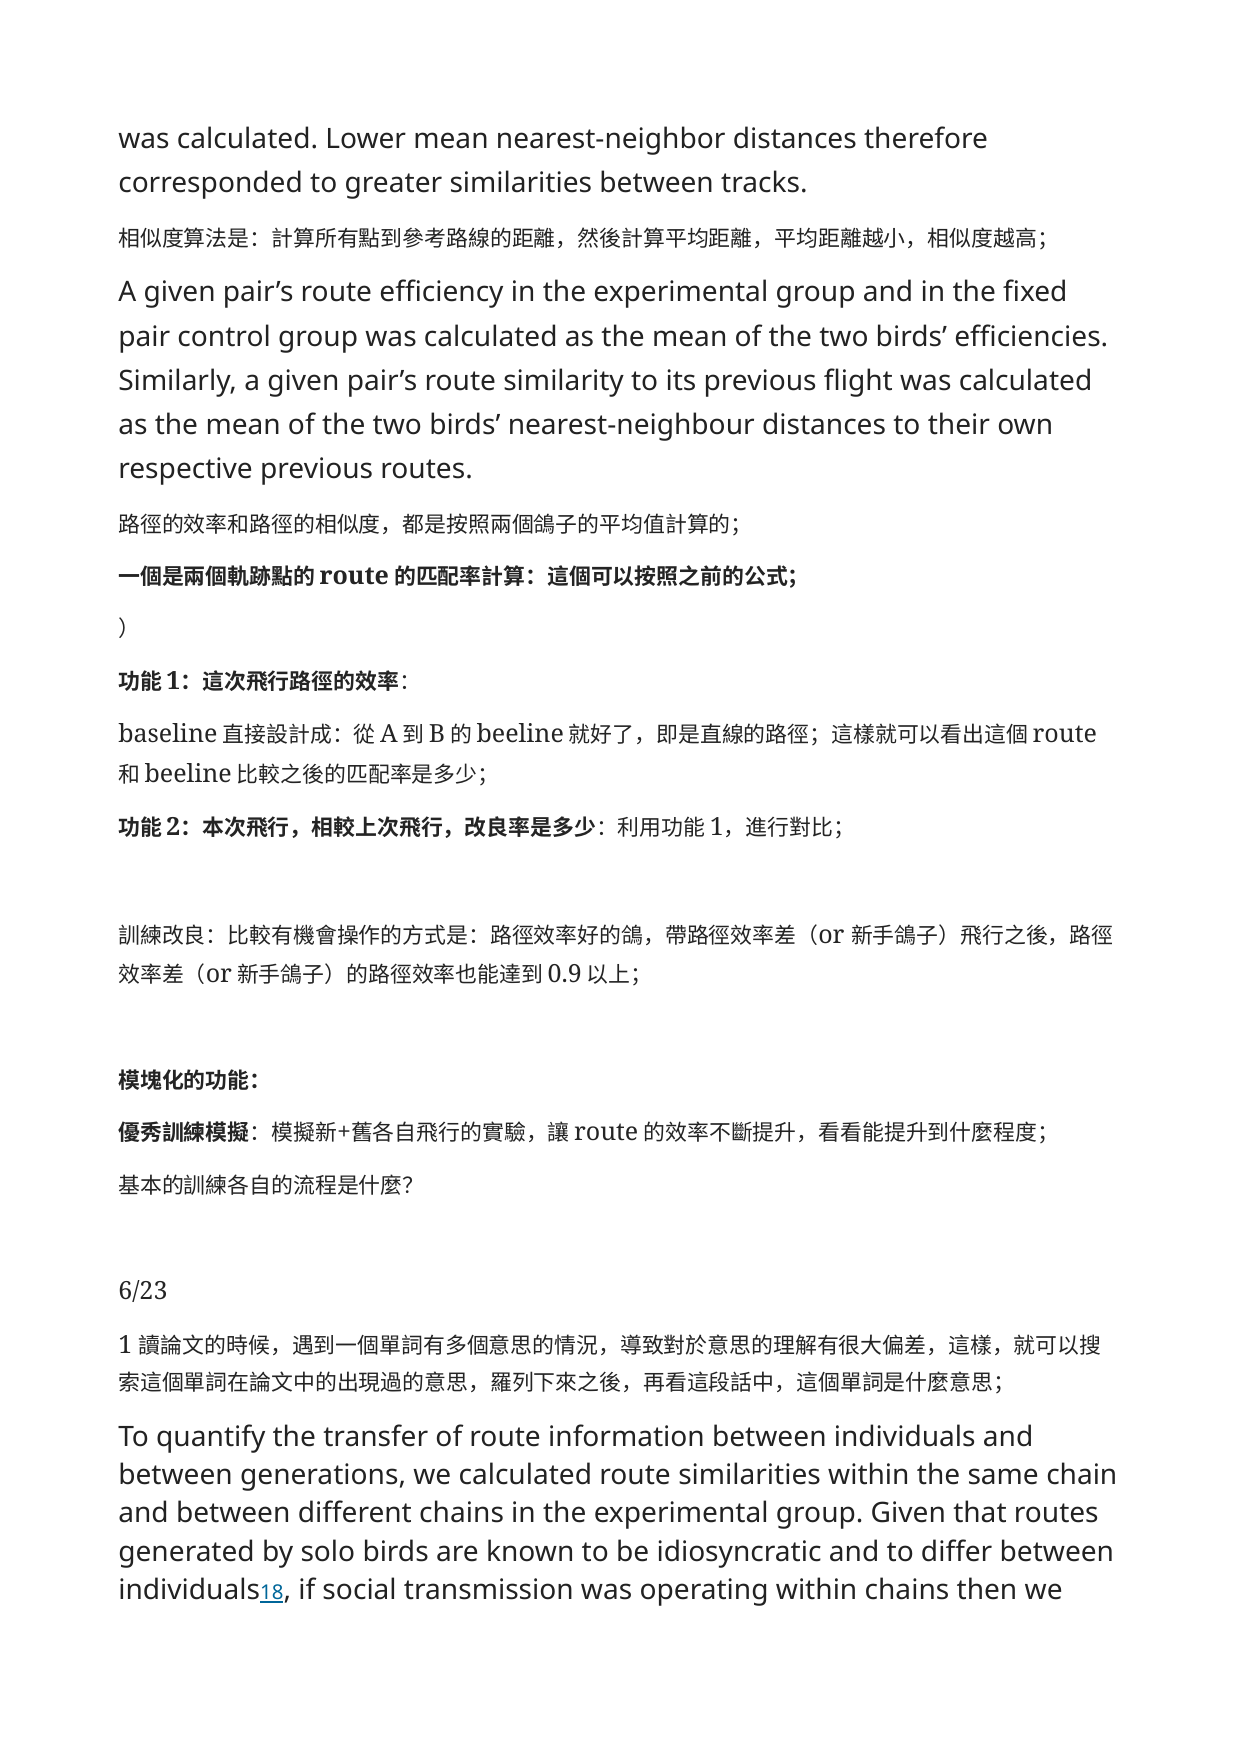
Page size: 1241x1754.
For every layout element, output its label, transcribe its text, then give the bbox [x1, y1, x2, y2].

text 相似度算法是：計算所有點到參考路線的距離，然後計算平均距離，平均距離越小，相似度越高； [118, 221, 1122, 252]
text baseline直接設計成：從A到B的beeline就好了，即是直線的路徑；這樣就可以看出這個route和beeline比較之後的匹配率是多少； [118, 716, 1122, 789]
text ） [118, 611, 1122, 643]
text 一個是兩個軌跡點的route的匹配率計算：這個可以按照之前的公式； [118, 558, 1122, 592]
text 功能1：這次飛行路徑的效率： [118, 662, 1122, 696]
text 6/23 [118, 1272, 1122, 1307]
text A given pair’s route efficiency in the experimental group and in the fixed pair control group was calculated as the mean of the two birds’ efficiencies. Similarly, a given pair’s route similarity to its previous flight was calculated as the mean of the two birds’ nearest-neighbour distances to their own respective previous routes. [118, 272, 1122, 486]
text 模塊化的功能： [118, 1063, 1122, 1095]
text To quantify the transfer of route information between individuals and between generations, we calculated route similarities within the same chain and between different chains in the experimental group. Given that routes generated by solo birds are known to be idiosyncratic and to differ between individuals18, if social transmission was operating within chains then we [118, 1416, 1122, 1608]
text was calculated. Lower mean nearest-neighbor distances therefore corresponded to greater similarities between tracks. [118, 118, 1122, 201]
text 功能2：本次飛行，相較上次飛行，改良率是多少：利用功能1，進行對比； [118, 809, 1122, 843]
text 訓練改良：比較有機會操作的方式是：路徑效率好的鴿，帶路徑效率差（or 新手鴿子）飛行之後，路徑效率差（or新手鴿子）的路徑效率也能達到0.9以上； [118, 916, 1122, 990]
text 優秀訓練模擬：模擬新+舊各自飛行的實驗，讓route的效率不斷提升，看看能提升到什麼程度； [118, 1114, 1122, 1148]
text 路徑的效率和路徑的相似度，都是按照兩個鴿子的平均值計算的； [118, 507, 1122, 538]
text 基本的訓練各自的流程是什麼？ [118, 1168, 1122, 1199]
text 1 讀論文的時候，遇到一個單詞有多個意思的情況，導致對於意思的理解有很大偏差，這樣，就可以搜索這個單詞在論文中的出現過的意思，羅列下來之後，再看這段話中，這個單詞是什麼意思； [118, 1326, 1122, 1397]
